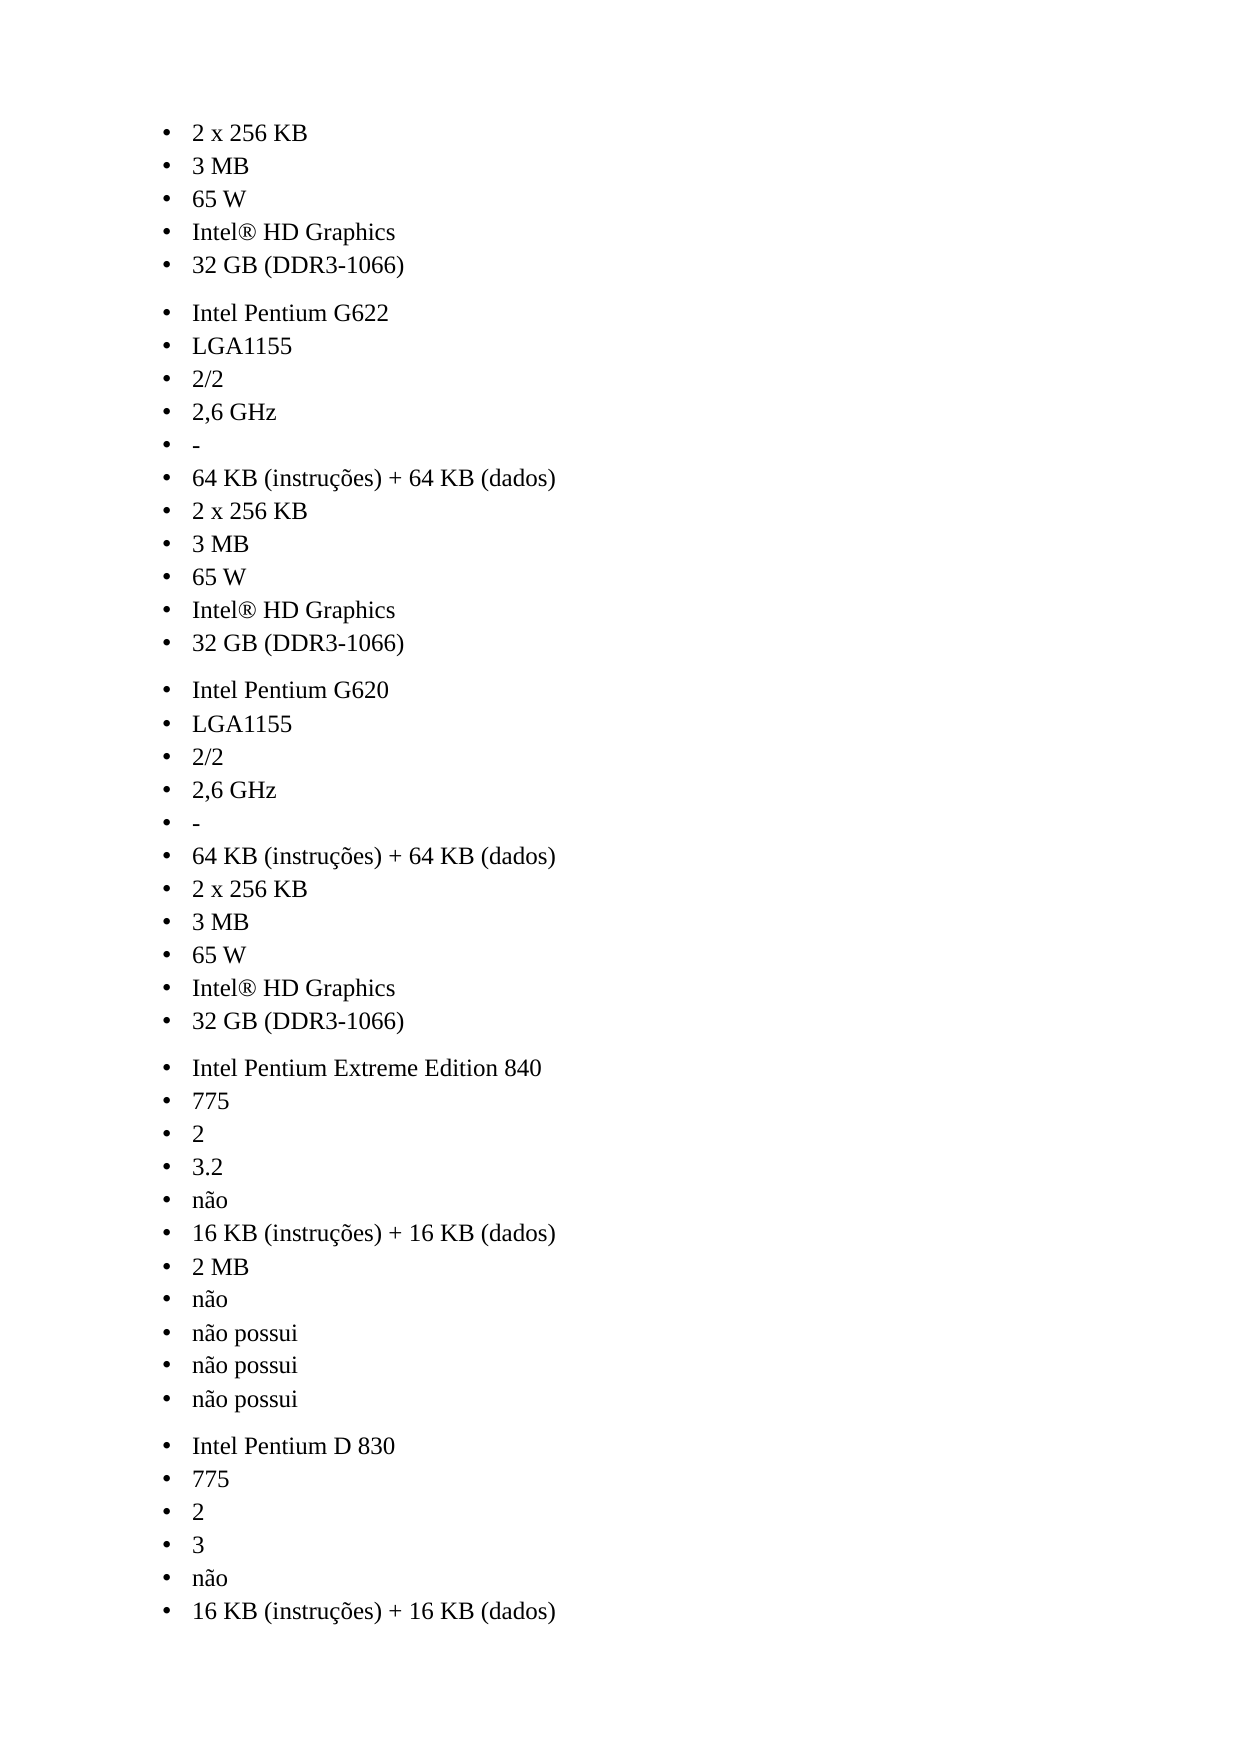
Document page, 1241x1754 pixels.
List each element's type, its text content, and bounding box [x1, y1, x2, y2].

list 65 W [162, 940, 1122, 968]
list não [162, 1563, 1122, 1592]
list 3 MB [162, 151, 1122, 180]
list 2 x 256 KB [162, 118, 1122, 147]
list 2 [162, 1119, 1122, 1148]
list 775 [162, 1464, 1122, 1493]
list 2 MB [162, 1252, 1122, 1280]
list 3.2 [162, 1152, 1122, 1181]
list Intel Pentium Extreme Edition 840 [162, 1053, 1122, 1082]
list 2,6 GHz [162, 775, 1122, 803]
list 2 x 256 KB [162, 496, 1122, 525]
list 3 MB [162, 529, 1122, 558]
list 3 MB [162, 907, 1122, 936]
list - [162, 430, 1122, 459]
list 2/2 [162, 742, 1122, 770]
list Intel® HD Graphics [162, 973, 1122, 1002]
list não [162, 1186, 1122, 1214]
list Intel® HD Graphics [162, 595, 1122, 624]
list 32 GB (DDR3-1066) [162, 250, 1122, 279]
list 65 W [162, 562, 1122, 591]
list LGA1155 [162, 709, 1122, 737]
list 2 x 256 KB [162, 874, 1122, 902]
list 2 [162, 1497, 1122, 1526]
list LGA1155 [162, 331, 1122, 359]
list 64 KB (instruções) + 64 KB (dados) [162, 463, 1122, 492]
list 2,6 GHz [162, 397, 1122, 426]
list não possui [162, 1351, 1122, 1379]
list 775 [162, 1086, 1122, 1115]
list Intel Pentium D 830 [162, 1431, 1122, 1460]
list - [162, 808, 1122, 836]
list 64 KB (instruções) + 64 KB (dados) [162, 841, 1122, 869]
list Intel Pentium G622 [162, 298, 1122, 327]
list 32 GB (DDR3-1066) [162, 628, 1122, 657]
list 16 KB (instruções) + 16 KB (dados) [162, 1218, 1122, 1247]
list Intel Pentium G620 [162, 676, 1122, 704]
list 65 W [162, 184, 1122, 213]
list não possui [162, 1384, 1122, 1412]
list Intel® HD Graphics [162, 217, 1122, 246]
list 32 GB (DDR3-1066) [162, 1006, 1122, 1034]
list não possui [162, 1318, 1122, 1346]
list 16 KB (instruções) + 16 KB (dados) [162, 1596, 1122, 1625]
list não [162, 1284, 1122, 1313]
list 3 [162, 1530, 1122, 1559]
list 2/2 [162, 364, 1122, 393]
